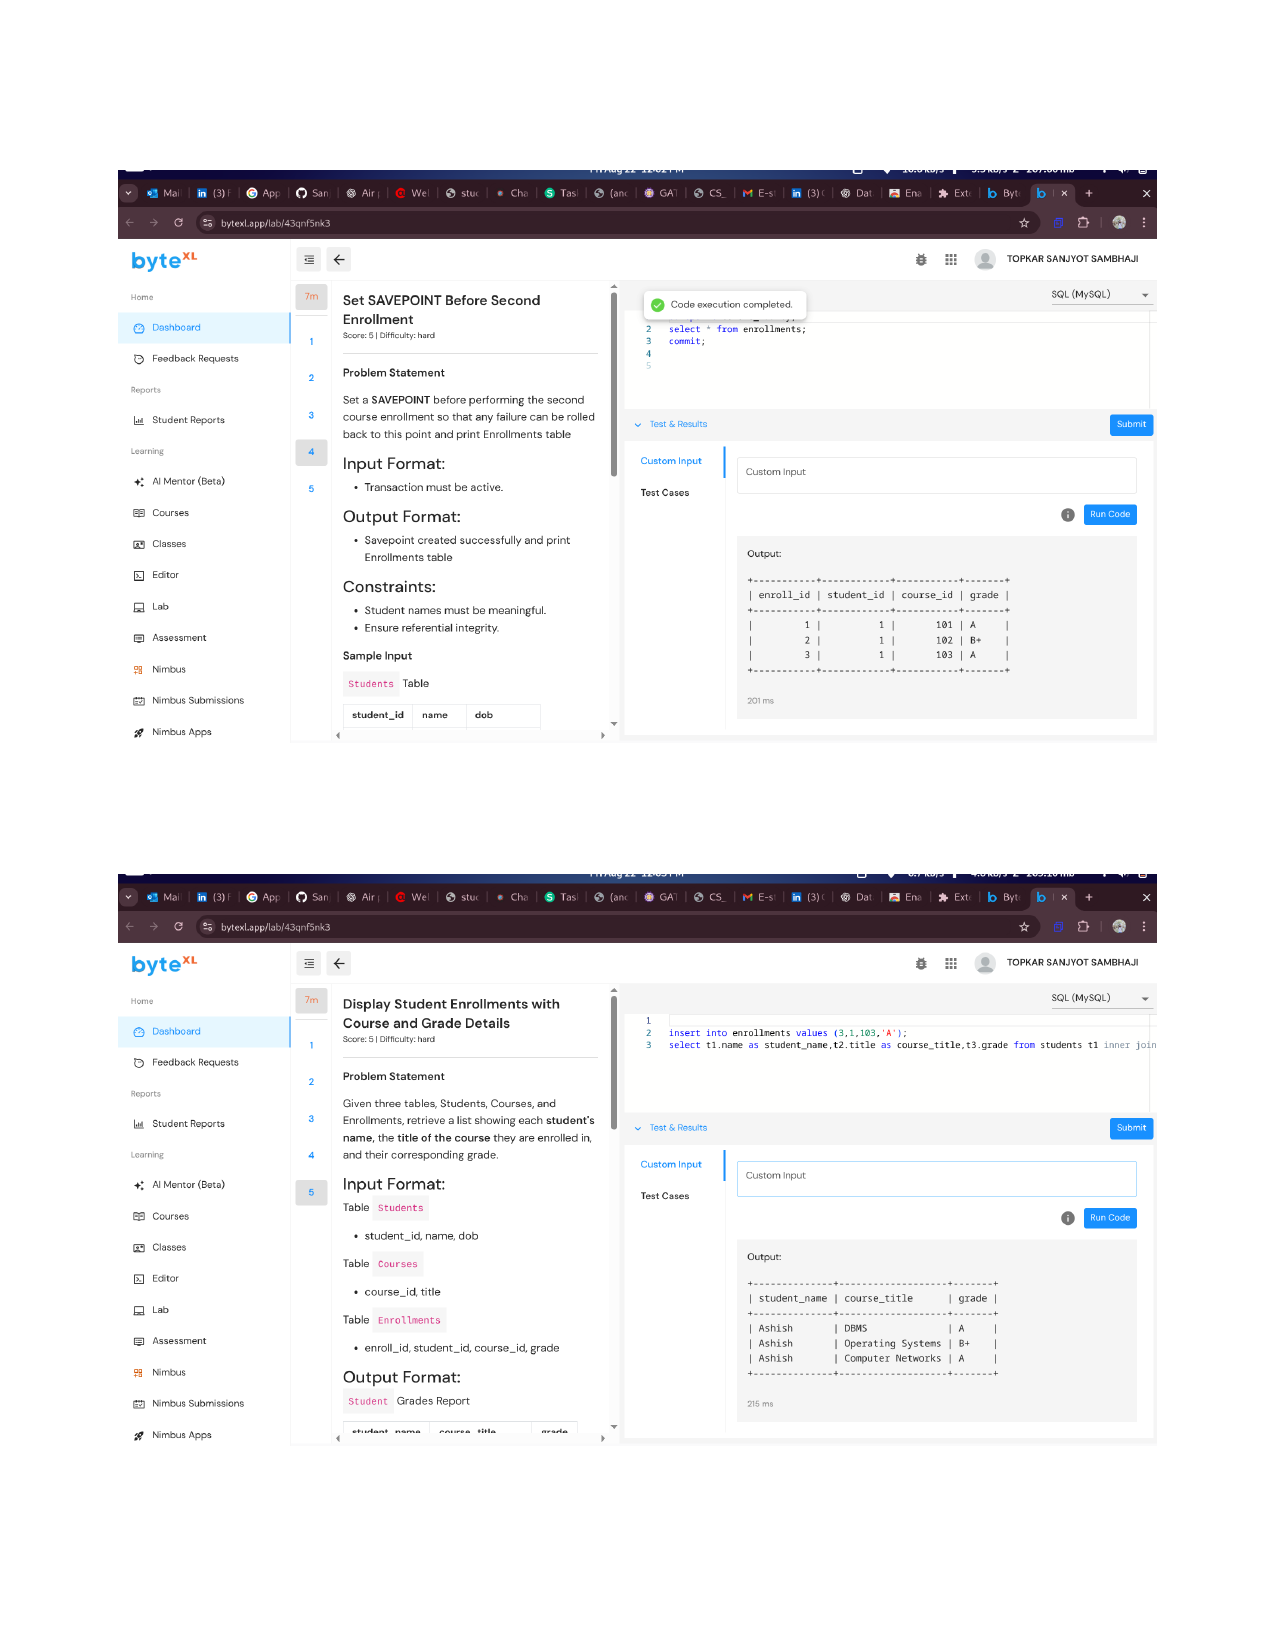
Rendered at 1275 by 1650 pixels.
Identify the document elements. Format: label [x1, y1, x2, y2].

picture [118, 874, 1157, 1446]
picture [118, 170, 1157, 743]
